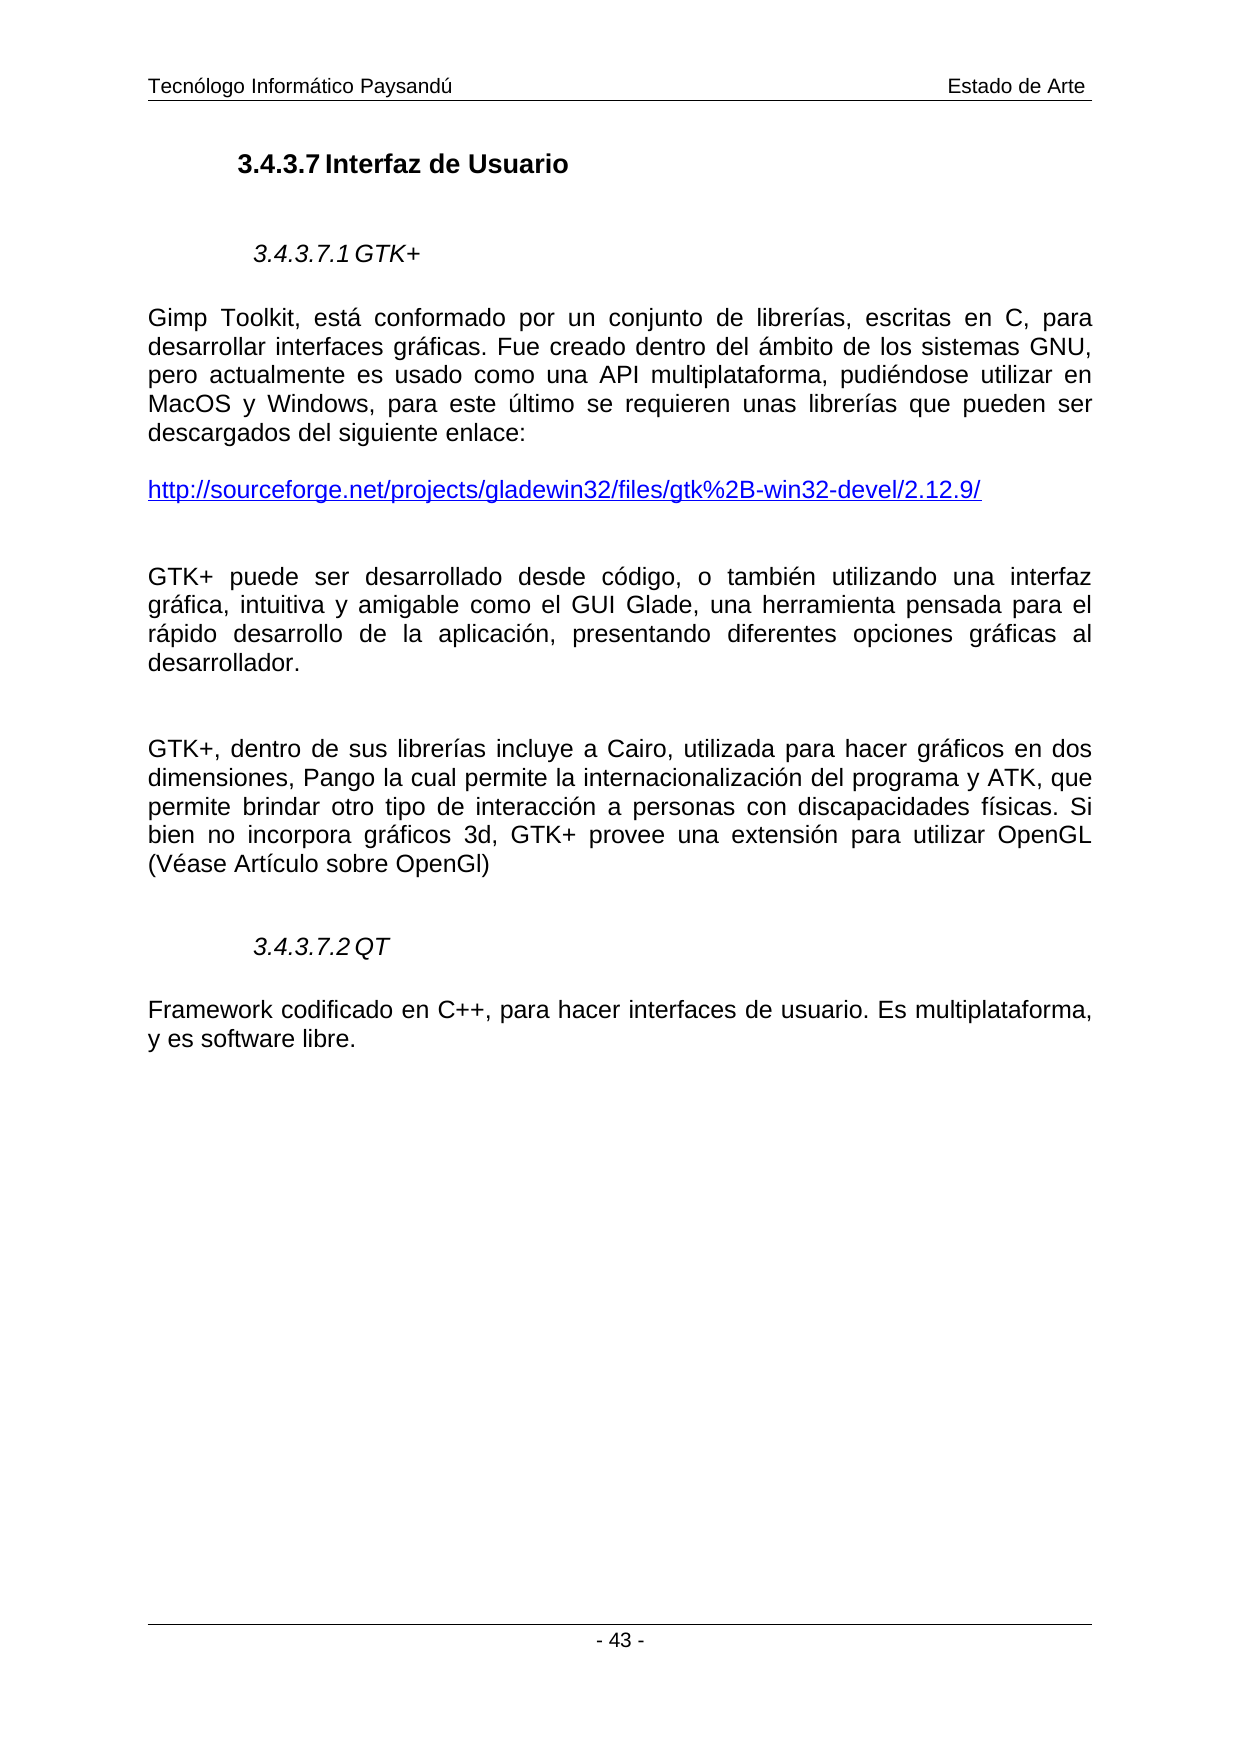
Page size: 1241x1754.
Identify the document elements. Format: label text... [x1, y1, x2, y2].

text GTK+, dentro de sus librerías incluye a Cairo, utilizada para hacer gráficos en dos dimensiones, Pango la cual permite la internacionalización del programa y ATK, que permite brindar otro tipo de interacción a personas con discapacidades físicas. Si bien no incorpora gráficos 3d, GTK+ provee una extensión para utilizar OpenGL (Véase Artículo sobre OpenGl) [148, 734, 1092, 878]
subtitle Interfaz de Usuario [237, 148, 1092, 179]
text Gimp Toolkit, está conformado por un conjunto de librerías, escritas en C, para desarrollar interfaces gráficas. Fue creado dentro del ámbito de los sistemas GNU, pero actualmente es usado como una API multiplataforma, pudiéndose utilizar en MacOS y Windows, para este último se requieren unas librerías que pueden ser descargados del siguiente enlace: [148, 303, 1092, 446]
subtitle GTK+ [253, 239, 1092, 268]
subtitle QT [253, 931, 1092, 960]
text http://sourceforge.net/projects/gladewin32/files/gtk%2B-win32-devel/2.12.9/ [148, 475, 1092, 504]
text Framework codificado en C++, para hacer interfaces de usuario. Es multiplataforma, y es software libre. [148, 995, 1092, 1053]
text GTK+ puede ser desarrollado desde código, o también utilizando una interfaz gráfica, intuitiva y amigable como el GUI Glade, una herramienta pensada para el rápido desarrollo de la aplicación, presentando diferentes opciones gráficas al desarrollador. [148, 561, 1092, 676]
